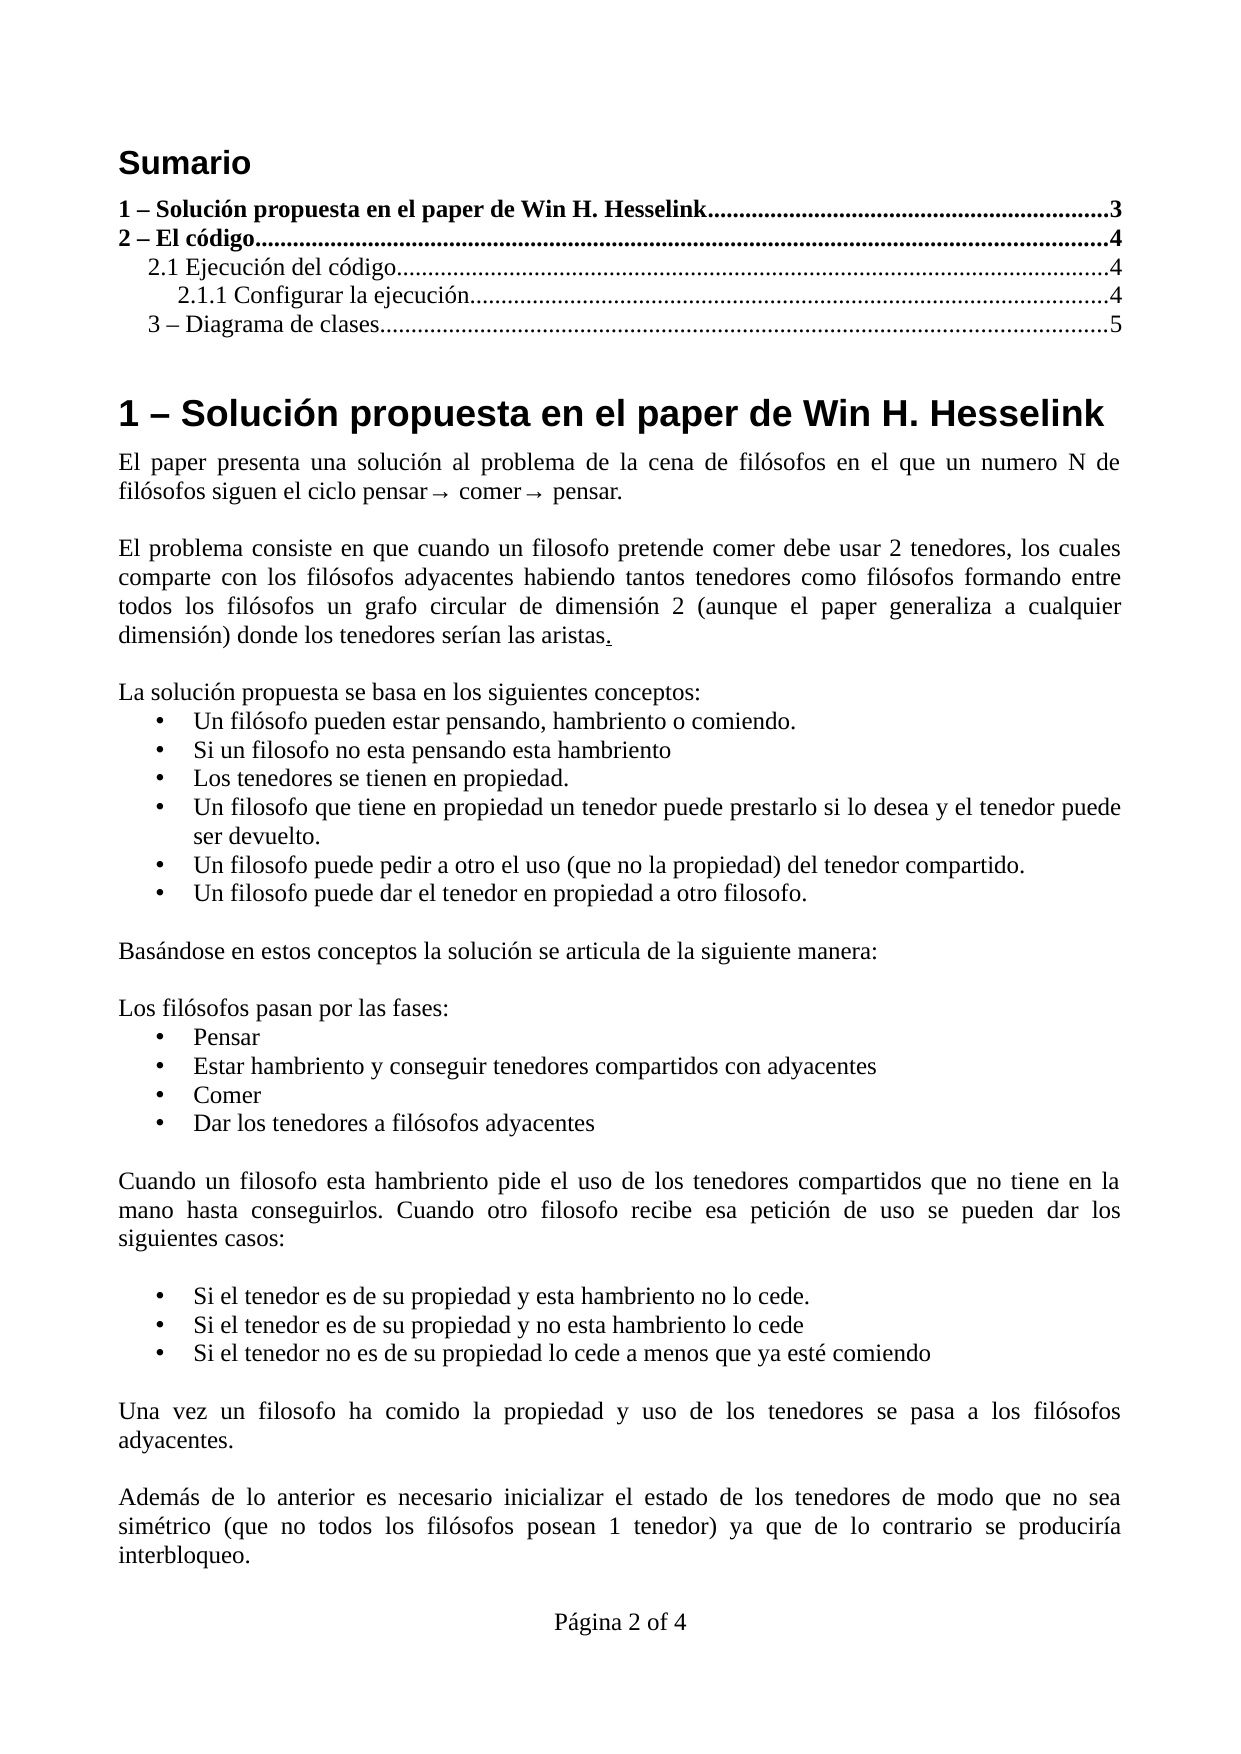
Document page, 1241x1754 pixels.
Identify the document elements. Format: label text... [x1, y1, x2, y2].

text La solución propuesta se basa en los siguientes conceptos: [118, 677, 1122, 706]
list Un filosofo puede dar el tenedor en propiedad a otro filosofo. [156, 878, 1122, 907]
text Basándose en estos conceptos la solución se articula de la siguiente manera: [118, 936, 1122, 965]
text 2 – El código 4 [118, 223, 1122, 252]
text 2.1.1 Configurar la ejecución 4 [177, 280, 1122, 309]
text El problema consiste en que cuando un filosofo pretende comer debe usar 2 tenedores, los cuales comparte con los filósofos adyacentes habiendo tantos tenedores como filósofos formando entre todos los filósofos un grafo circular de dimensión 2 (aunque el paper generaliza a cualquier dimensión) donde los tenedores serían las aristas. [118, 533, 1122, 648]
list Comer [156, 1080, 1122, 1108]
list Si un filosofo no esta pensando esta hambriento [156, 735, 1122, 763]
list Pensar [156, 1022, 1122, 1051]
text Cuando un filosofo esta hambriento pide el uso de los tenedores compartidos que no tiene en la mano hasta conseguirlos. Cuando otro filosofo recibe esa petición de uso se pueden dar los siguientes casos: [118, 1166, 1122, 1252]
list Si el tenedor no es de su propiedad lo cede a menos que ya esté comiendo [156, 1338, 1122, 1367]
list Estar hambriento y conseguir tenedores compartidos con adyacentes [156, 1051, 1122, 1080]
text 3 – Diagrama de clases 5 [148, 309, 1122, 338]
list Un filosofo que tiene en propiedad un tenedor puede prestarlo si lo desea y el tenedor puede ser devuelto. [156, 792, 1122, 850]
text Una vez un filosofo ha comido la propiedad y uso de los tenedores se pasa a los filósofos adyacentes. [118, 1396, 1122, 1453]
list Dar los tenedores a filósofos adyacentes [156, 1108, 1122, 1137]
text 2.1 Ejecución del código 4 [148, 252, 1122, 280]
list Un filósofo pueden estar pensando, hambriento o comiendo. [156, 706, 1122, 735]
list Si el tenedor es de su propiedad y esta hambriento no lo cede. [156, 1281, 1122, 1310]
list Si el tenedor es de su propiedad y no esta hambriento lo cede [156, 1310, 1122, 1338]
text Además de lo anterior es necesario inicializar el estado de los tenedores de modo que no sea simétrico (que no todos los filósofos posean 1 tenedor) ya que de lo contrario se produciría interbloqueo. [118, 1482, 1122, 1568]
subtitle 1 – Solución propuesta en el paper de Win H. Hesselink [118, 392, 1122, 435]
subtitle Sumario [118, 143, 1122, 182]
text Los filósofos pasan por las fases: [118, 993, 1122, 1022]
text El paper presenta una solución al problema de la cena de filósofos en el que un numero N de filósofos siguen el ciclo pensar→ comer→ pensar. [118, 447, 1122, 505]
text 1 – Solución propuesta en el paper de Win H. Hesselink 3 [118, 194, 1122, 223]
list Los tenedores se tienen en propiedad. [156, 763, 1122, 792]
list Un filosofo puede pedir a otro el uso (que no la propiedad) del tenedor compartido. [156, 850, 1122, 878]
